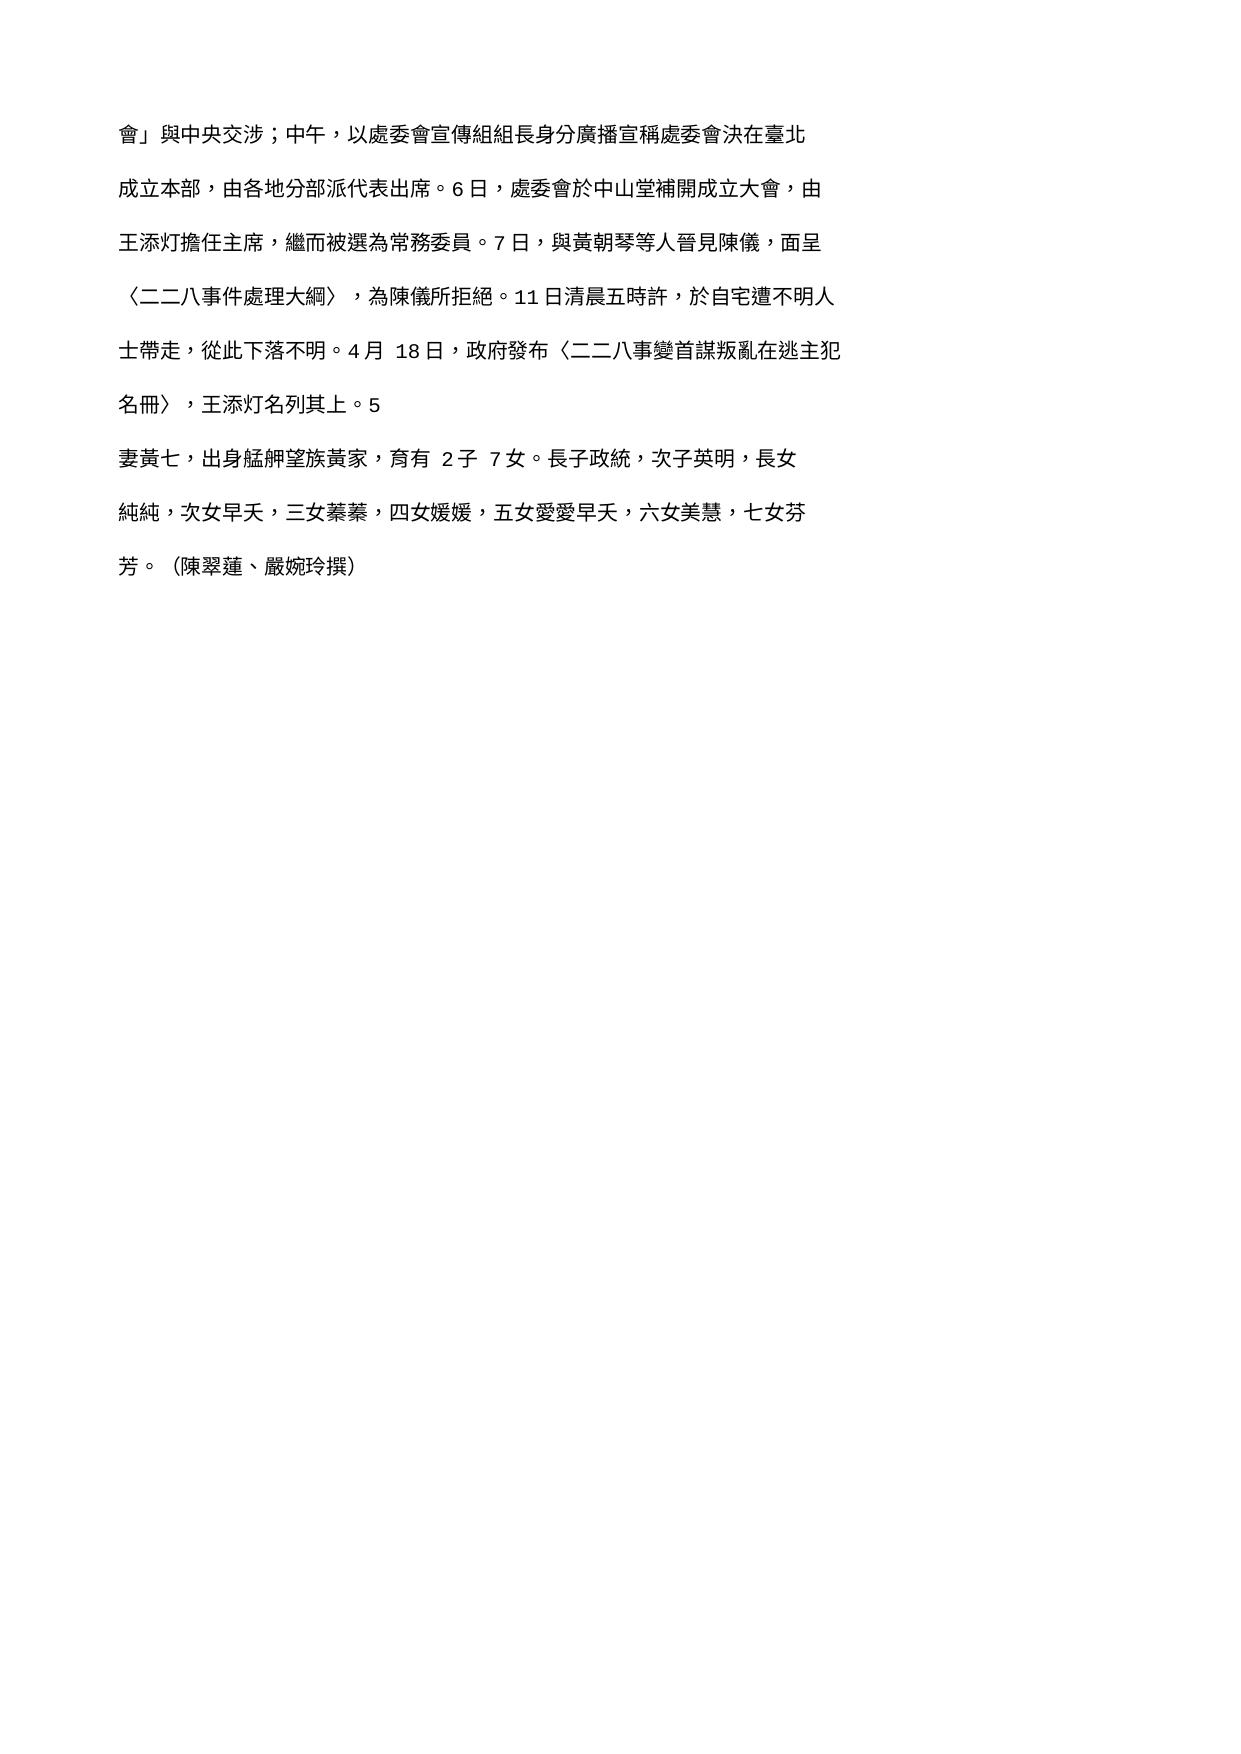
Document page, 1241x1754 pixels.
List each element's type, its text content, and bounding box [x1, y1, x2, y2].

text 士帶走，從此下落不明。4月 18日，政府發布〈二二八事變首謀叛亂在逃主犯 [118, 334, 1122, 364]
text 純純，次女早夭，三女蓁蓁，四女媛媛，五女愛愛早夭，六女美慧，七女芬 [118, 496, 1122, 527]
text 妻黃七，出身艋舺望族黃家，育有 2子 7女。長子政統，次子英明，長女 [118, 442, 1122, 473]
text 〈二二八事件處理大綱〉，為陳儀所拒絕。11日清晨五時許，於自宅遭不明人 [118, 280, 1122, 311]
text 成立本部，由各地分部派代表出席。6日，處委會於中山堂補開成立大會，由 [118, 172, 1122, 202]
text 王添灯擔任主席，繼而被選為常務委員。7日，與黃朝琴等人晉見陳儀，面呈 [118, 226, 1122, 256]
text 會」與中央交涉；中午，以處委會宣傳組組長身分廣播宣稱處委會決在臺北 [118, 118, 1122, 148]
text 名冊〉，王添灯名列其上。5 [118, 388, 1122, 419]
text 芳。（陳翠蓮、嚴婉玲撰） [118, 550, 1122, 580]
